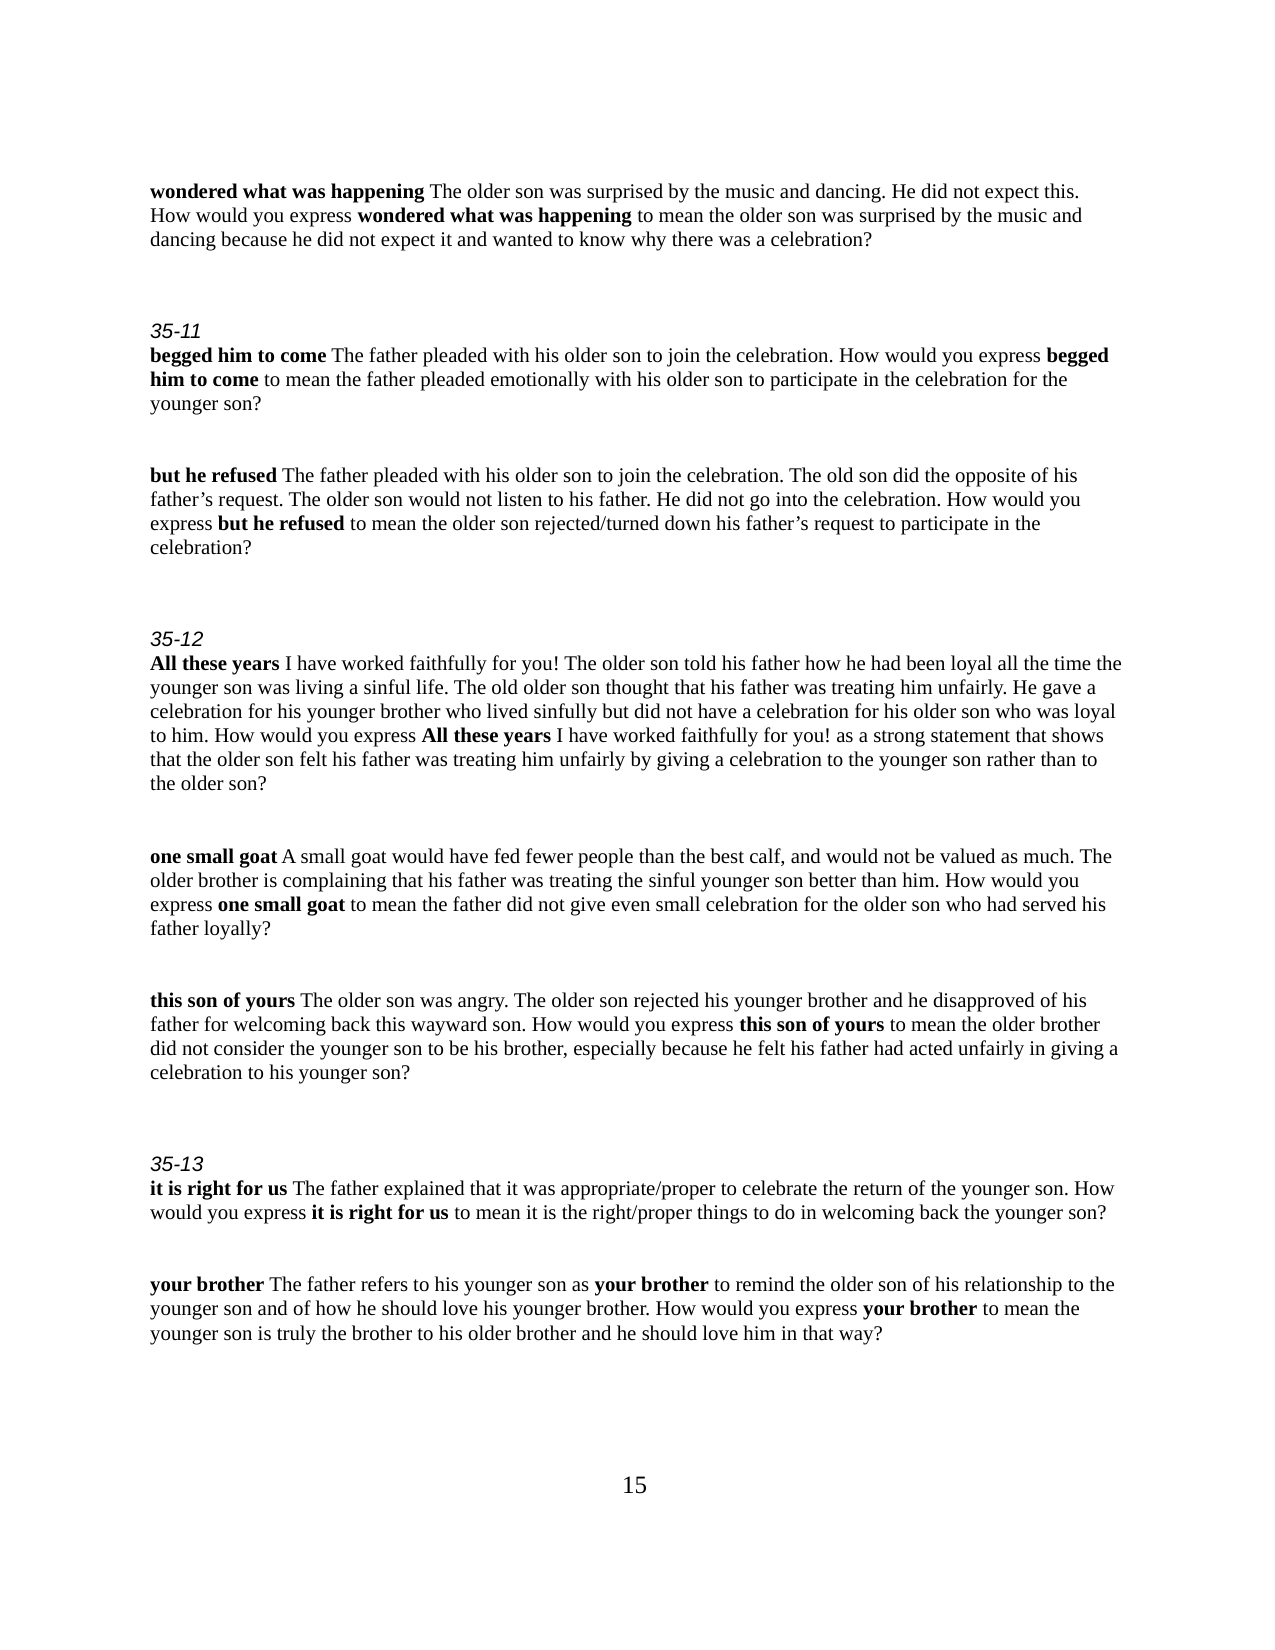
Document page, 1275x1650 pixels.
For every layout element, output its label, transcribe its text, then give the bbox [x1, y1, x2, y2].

text wondered what was happening The older son was surprised by the music and dancing. He did not expect this. How would you express wondered what was happening to mean the older son was surprised by the music and dancing because he did not expect it and wanted to know why there was a celebration? [150, 179, 1125, 251]
text your brother The father refers to his younger son as your brother to remind the older son of his relationship to the younger son and of how he should love his younger brother. How would you express your brother to mean the younger son is truly the brother to his older brother and he should love him in that way? [150, 1272, 1125, 1344]
subtitle 35-13 [150, 1152, 1125, 1176]
text this son of yours The older son was angry. The older son rejected his younger brother and he disapproved of his father for welcoming back this wayward son. How would you express this son of yours to mean the older brother did not consider the younger son to be his brother, especially because he felt his father had acted unfairly in giving a celebration to his younger son? [150, 988, 1125, 1084]
text but he refused The father pleaded with his older son to join the celebration. The old son did the opposite of his father’s request. The older son would not listen to his father. He did not go into the celebration. How would you express but he refused to mean the older son rejected/turned down his father’s request to participate in the celebration? [150, 463, 1125, 559]
subtitle 35-12 [150, 627, 1125, 651]
subtitle 35-11 [150, 319, 1125, 343]
text it is right for us The father explained that it was appropriate/proper to celebrate the return of the younger son. How would you express it is right for us to mean it is the right/proper things to do in welcoming back the younger son? [150, 1176, 1125, 1224]
text All these years I have worked faithfully for you! The older son told his father how he had been loyal all the time the younger son was living a sinful life. The old older son thought that his father was treating him unfairly. He gave a celebration for his younger brother who lived sinfully but did not have a celebration for his older son who was loyal to him. How would you express All these years I have worked faithfully for you! as a strong statement that shows that the older son felt his father was treating him unfairly by giving a celebration to the younger son rather than to the older son? [150, 651, 1125, 795]
text one small goat A small goat would have fed fewer people than the best calf, and would not be valued as much. The older brother is complaining that his father was treating the sinful younger son better than him. How would you express one small goat to mean the father did not give even small celebration for the older son who had served his father loyally? [150, 843, 1125, 940]
text begged him to come The father pleaded with his older son to join the celebration. How would you express begged him to come to mean the father pleaded emotionally with his older son to participate in the celebration for the younger son? [150, 343, 1125, 415]
